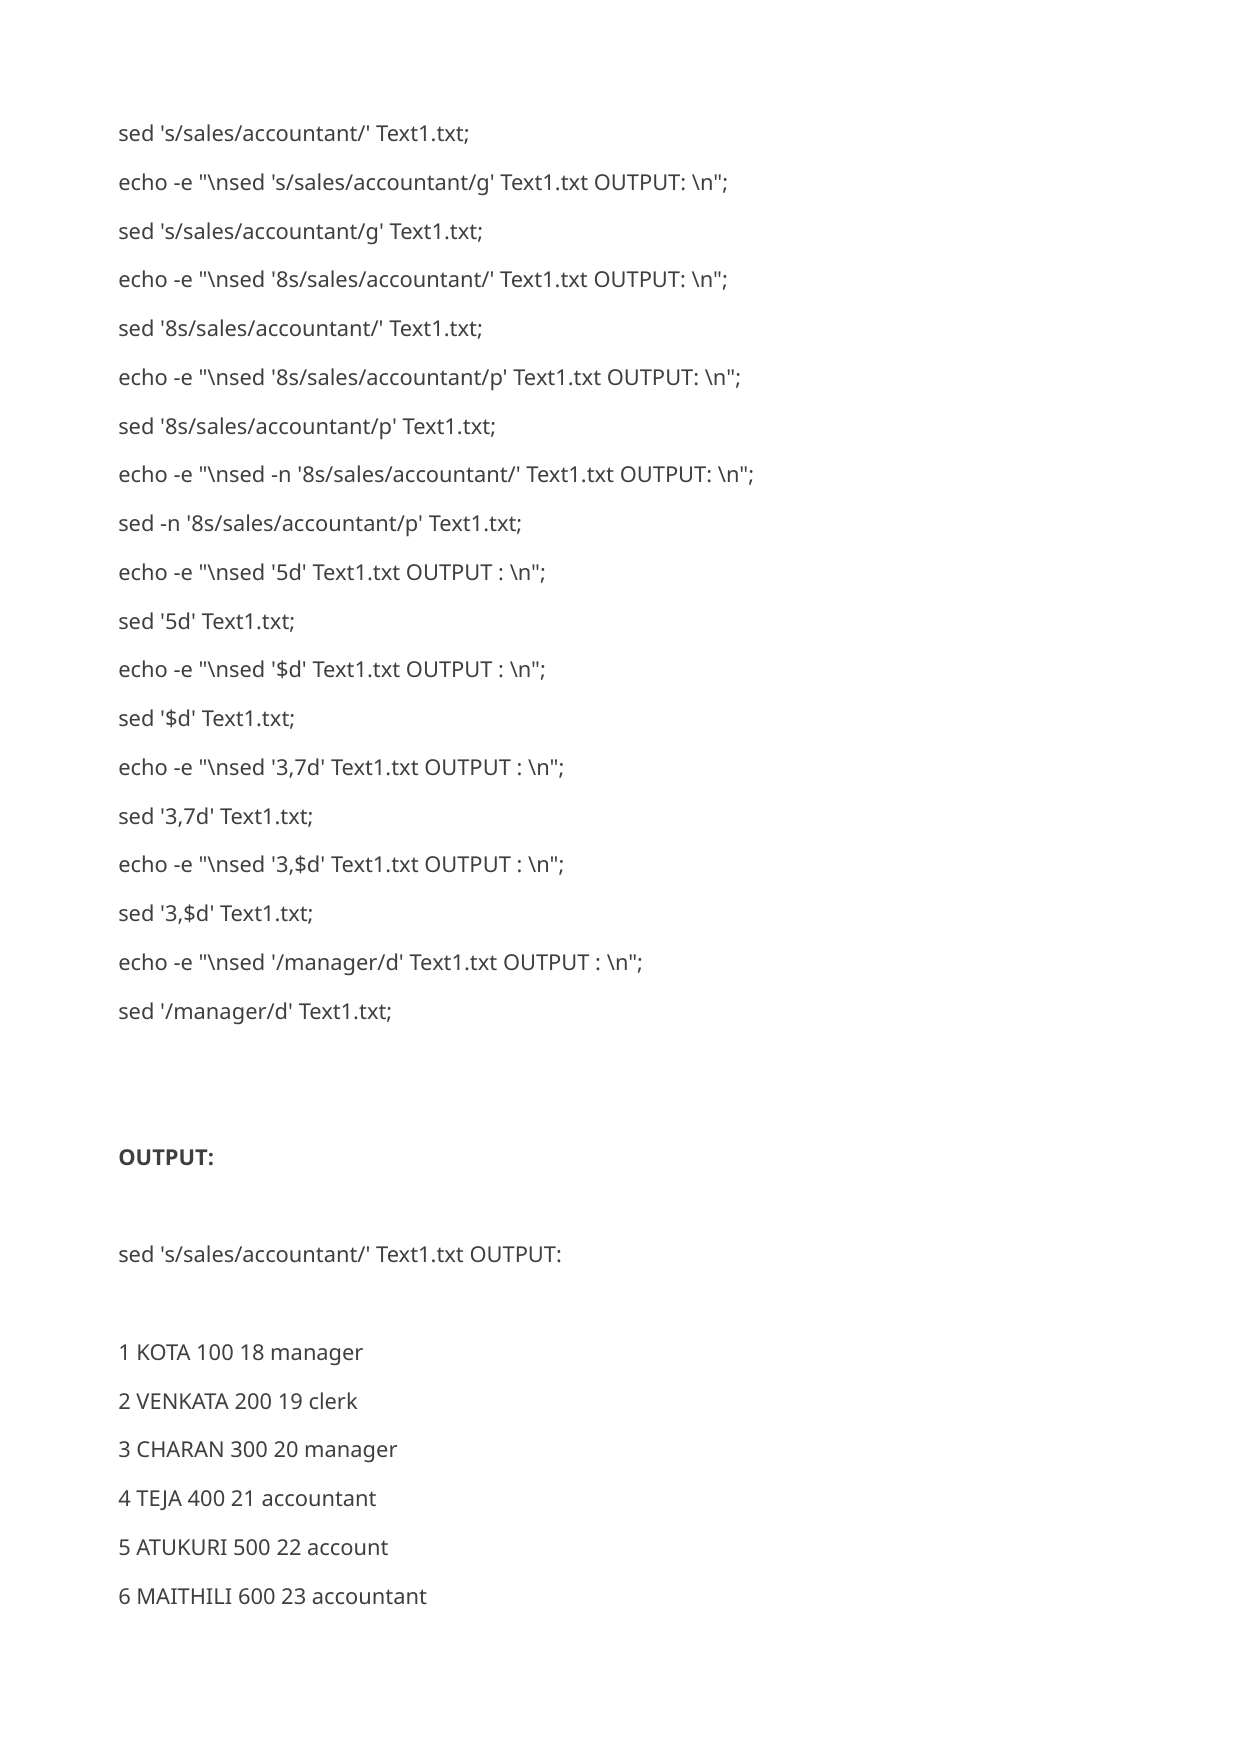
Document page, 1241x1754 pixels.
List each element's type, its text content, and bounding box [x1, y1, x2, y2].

text echo -e "\nsed 's/sales/accountant/g' Text1.txt OUTPUT: \n"; [118, 167, 1122, 197]
text sed '5d' Text1.txt; [118, 606, 1122, 635]
text sed 's/sales/accountant/' Text1.txt; [118, 118, 1122, 148]
text sed '3,7d' Text1.txt; [118, 801, 1122, 830]
text echo -e "\nsed '3,$d' Text1.txt OUTPUT : \n"; [118, 849, 1122, 879]
text 1 KOTA 100 18 manager [118, 1337, 1122, 1367]
text echo -e "\nsed '/manager/d' Text1.txt OUTPUT : \n"; [118, 947, 1122, 977]
text echo -e "\nsed '8s/sales/accountant/' Text1.txt OUTPUT: \n"; [118, 264, 1122, 294]
text OUTPUT: [118, 1142, 1122, 1172]
text 5 ATUKURI 500 22 account [118, 1532, 1122, 1562]
text 3 CHARAN 300 20 manager [118, 1434, 1122, 1464]
text sed '8s/sales/accountant/' Text1.txt; [118, 313, 1122, 343]
text echo -e "\nsed '8s/sales/accountant/p' Text1.txt OUTPUT: \n"; [118, 362, 1122, 392]
text sed 's/sales/accountant/' Text1.txt OUTPUT: [118, 1239, 1122, 1269]
text echo -e "\nsed '5d' Text1.txt OUTPUT : \n"; [118, 557, 1122, 587]
text echo -e "\nsed '$d' Text1.txt OUTPUT : \n"; [118, 654, 1122, 684]
text sed '3,$d' Text1.txt; [118, 898, 1122, 928]
text 2 VENKATA 200 19 clerk [118, 1386, 1122, 1415]
text sed -n '8s/sales/accountant/p' Text1.txt; [118, 508, 1122, 538]
text sed 's/sales/accountant/g' Text1.txt; [118, 216, 1122, 245]
text echo -e "\nsed -n '8s/sales/accountant/' Text1.txt OUTPUT: \n"; [118, 459, 1122, 489]
text sed '8s/sales/accountant/p' Text1.txt; [118, 411, 1122, 440]
text echo -e "\nsed '3,7d' Text1.txt OUTPUT : \n"; [118, 752, 1122, 782]
text sed '/manager/d' Text1.txt; [118, 996, 1122, 1025]
text 6 MAITHILI 600 23 accountant [118, 1581, 1122, 1610]
text sed '$d' Text1.txt; [118, 703, 1122, 733]
text 4 TEJA 400 21 accountant [118, 1483, 1122, 1513]
